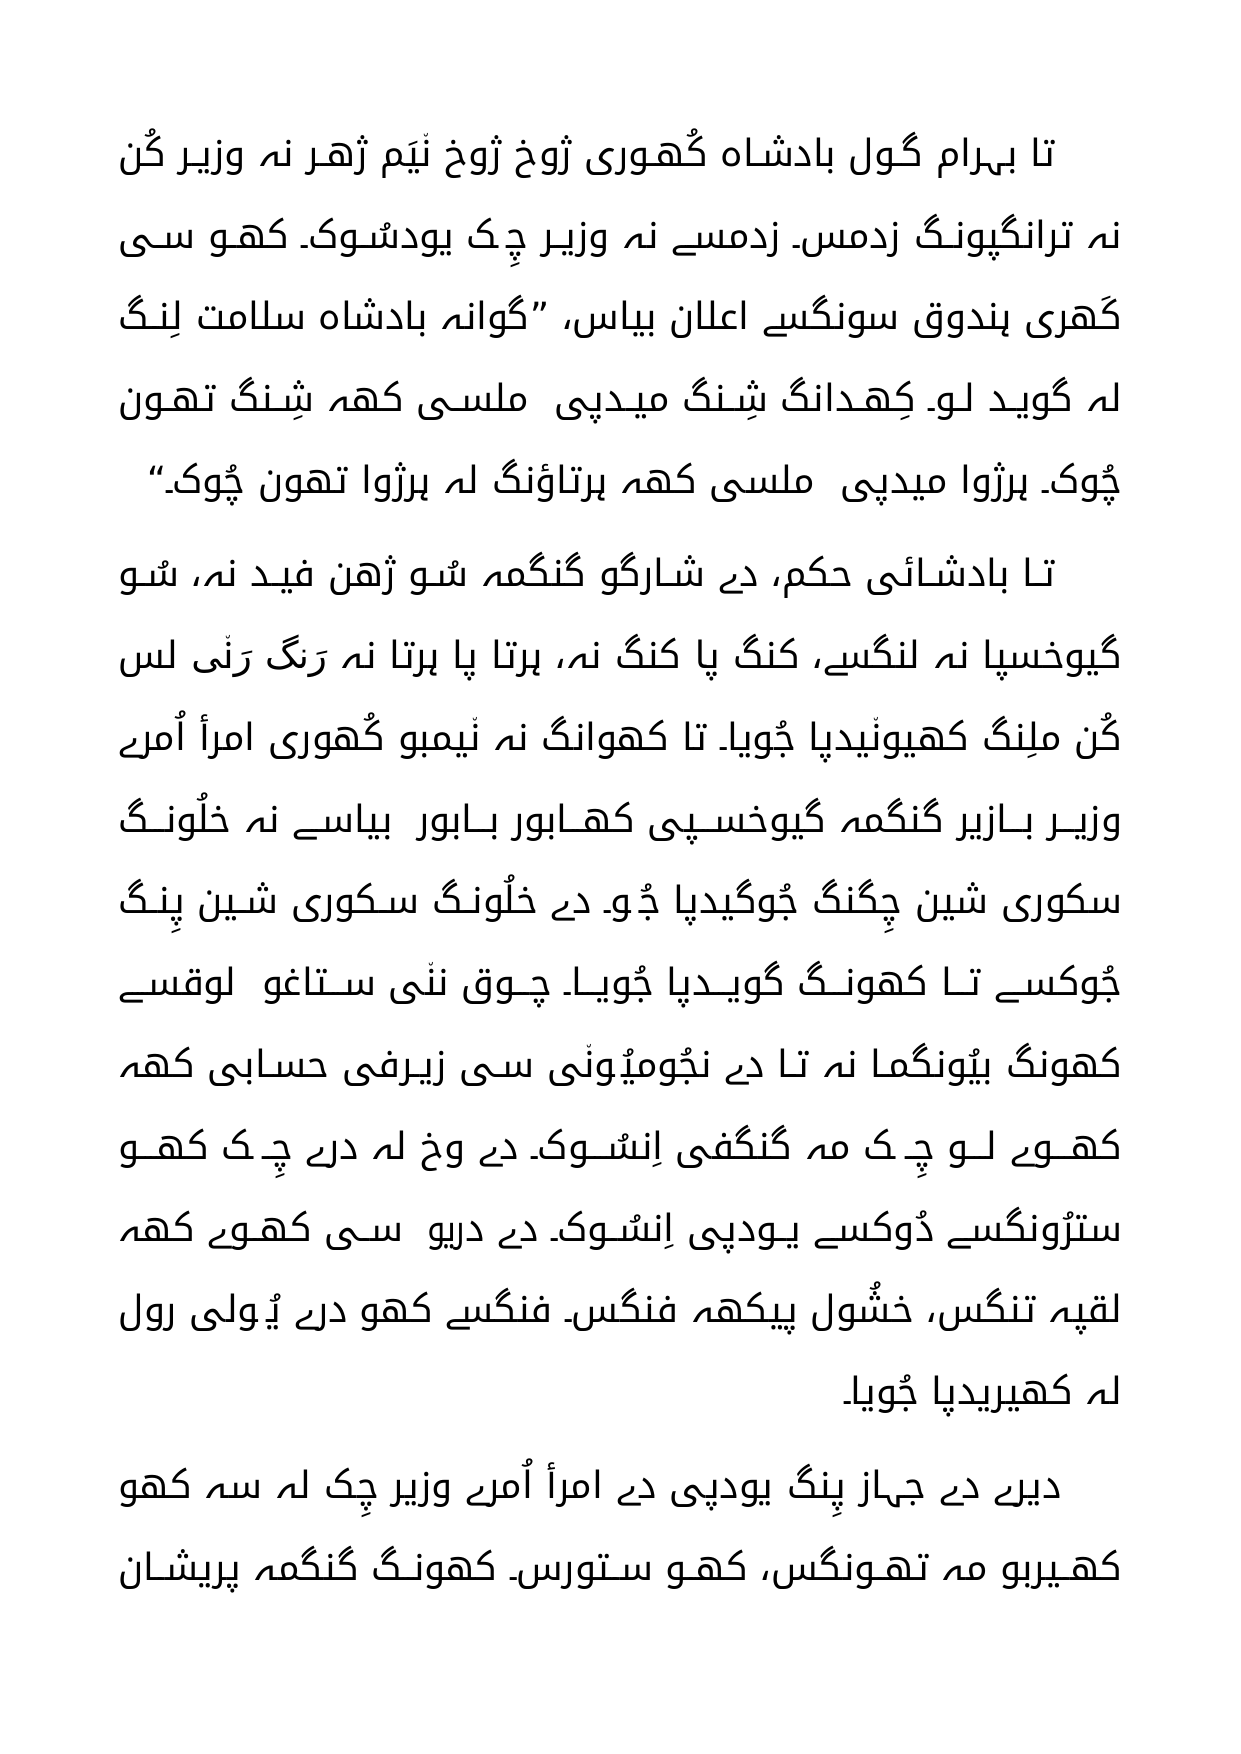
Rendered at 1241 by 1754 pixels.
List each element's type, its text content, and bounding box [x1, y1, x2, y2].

text دیرے دے جہاز پِنگ یودپی دے امرأ اُمرے وزیر چِک لہ سہ کھو کھیربو مہ تھونگس، کھو ستورس۔ کھونگ گنگمہ پریشان [118, 1450, 1122, 1603]
text تا بادشائی حکم، دے شارگو گنگمہ سُو ژھن فید نہ، سُو گیوخسپا نہ لنگسے، کنگ پا کنگ نہ، ہرتا پا ہرتا نہ رَنگ رَن٘ی لس کُن ملِنگ کھیون٘یدپا جُویا۔ تا کھوانگ نہ ن٘یمبو کُھوری امرأ اُمرے وزیر بازیر گنگمہ گیوخسپی کھابور بابور بیاسے نہ خلُونگ سکوری شین چِگنگ جُوگیدپا جُو۔ دے خلُونگ سکوری شین پِنگ جُوکسے تا کھونگ گویدپا جُویا۔ چوق نن٘ی ستاغو لوقسے کھونگ بیُونگما نہ تا دے نجُومیُون٘ی سی زیرفی حسابی کھہ کھوے لو چِک مہ گنگفی اِنسُوک۔ دے وخ لہ درے چِک کھو سترُونگسے دُوکسے یودپی اِنسُوک۔ دے دریو سی کھوے کھہ لقپہ تنگس، خشُول پیکھہ فنگس۔ فنگسے کھو درے یُولی رول لہ کھیریدپا جُویا۔ [118, 539, 1122, 1428]
text تا بہرام گول بادشاہ کُھوری ژوخ ژوخ ن٘یَم ژھر نہ وزیر کُن نہ ترانگپونگ زدمس۔ زدمسے نہ وزیر چِک یودسُوک۔ کھو سی کَھری ہندوق سونگسے اعلان بیاس، ”گوانہ بادشاہ سلامت لِنگ لہ گوید لو۔ کِھدانگ شِنگ میدپی ملسی کھہ شِنگ تھون چُوک۔ ہرژوا میدپی ملسی کھہ ہرتاؤنگ لہ ہرژوا تھون چُوک۔“ [118, 118, 1122, 516]
